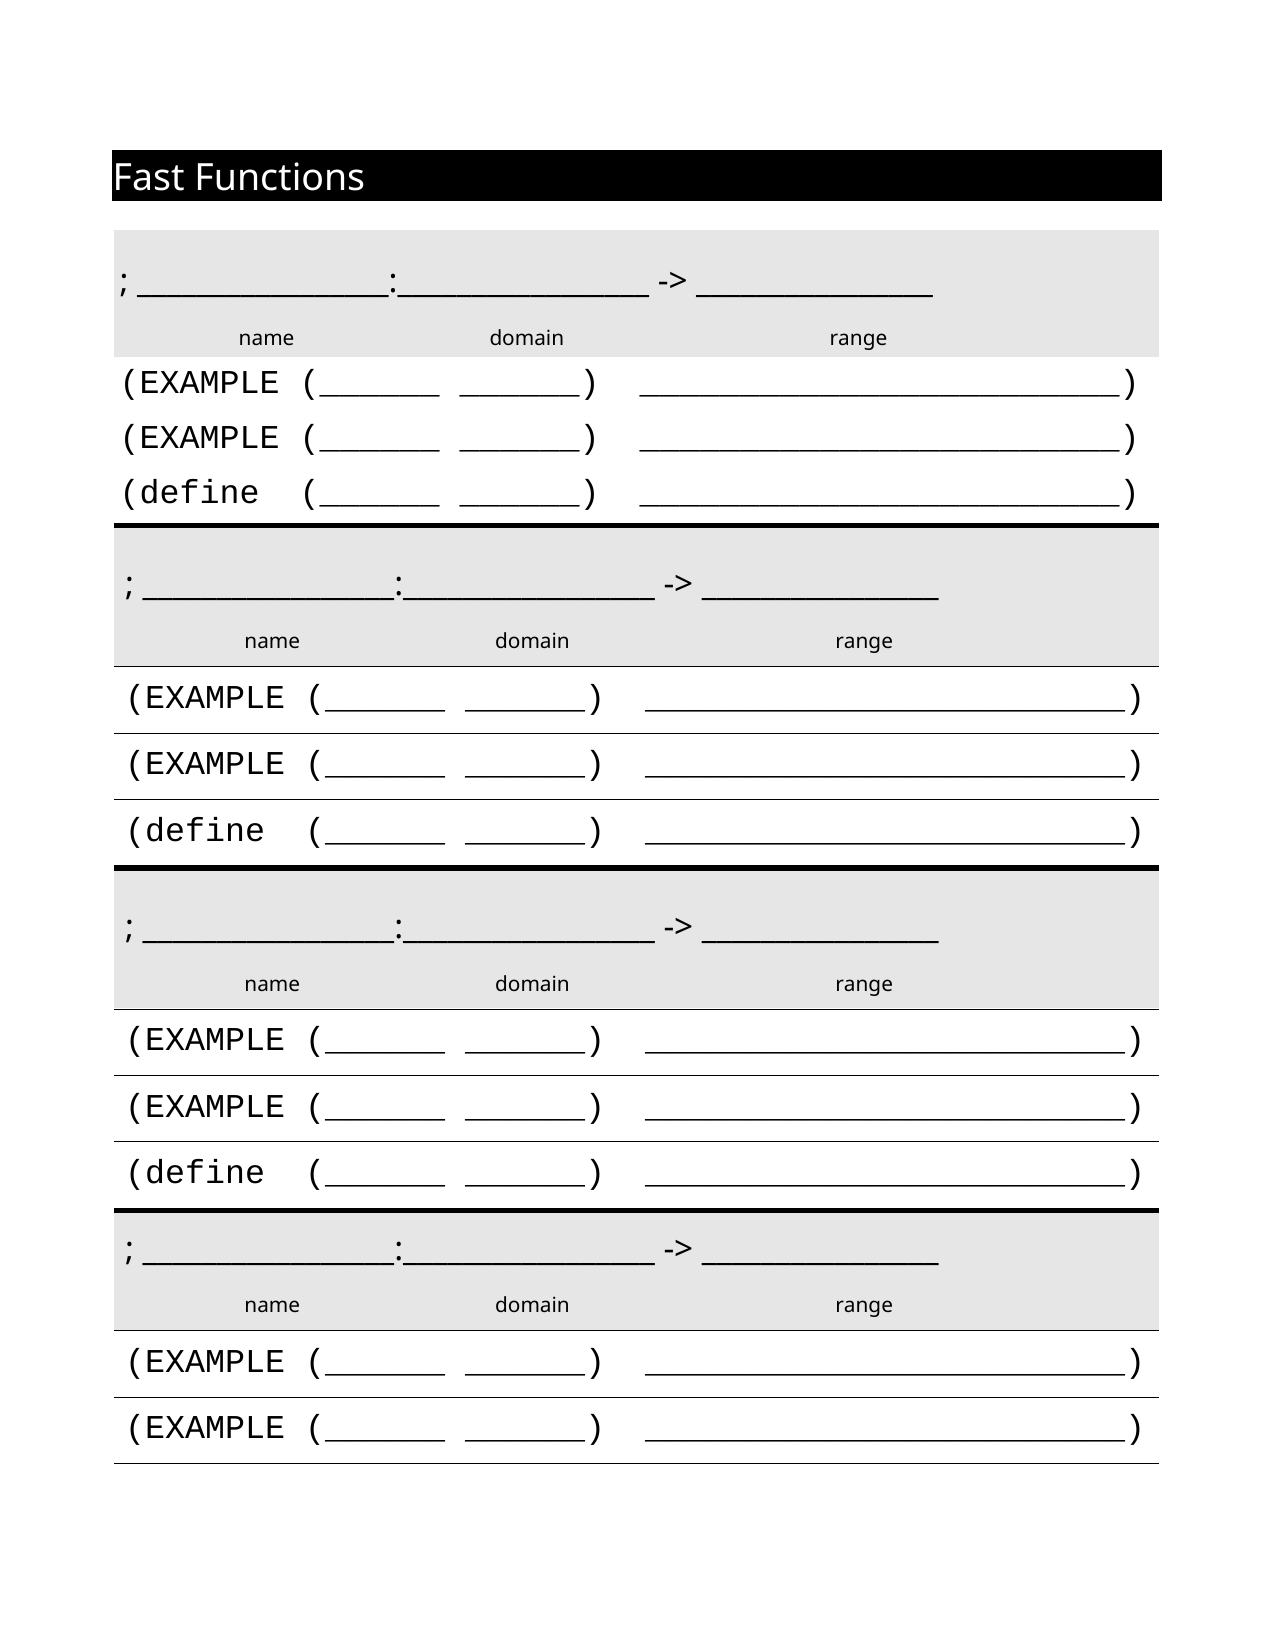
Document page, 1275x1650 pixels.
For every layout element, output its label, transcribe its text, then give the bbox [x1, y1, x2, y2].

table_cell (EXAMPLE (______ ______) ________________________) [114, 1010, 1159, 1075]
table_header ; _________________:_________________ -> ________________ name domain range [114, 230, 1159, 357]
subtitle Fast Functions [112, 150, 1162, 201]
table_cell (EXAMPLE (______ ______) ________________________) [114, 1076, 1159, 1141]
table_cell ; _________________:_________________ -> ________________ name domain range [114, 1213, 1159, 1330]
table_cell (define (______ ______) ________________________) [114, 1142, 1159, 1208]
table_cell (EXAMPLE (______ ______) ________________________) [114, 357, 1159, 412]
table_cell (EXAMPLE (______ ______) ________________________) [114, 734, 1159, 799]
table_cell ; _________________:_________________ -> ________________ name domain range [114, 871, 1159, 1008]
table_cell (EXAMPLE (______ ______) ________________________) [114, 1331, 1159, 1397]
table_cell (EXAMPLE (______ ______) ________________________) [114, 412, 1159, 467]
table_cell (EXAMPLE (______ ______) ________________________) [114, 1398, 1159, 1463]
table_cell ; _________________:_________________ -> ________________ name domain range [114, 528, 1159, 666]
table_cell (EXAMPLE (______ ______) ________________________) [114, 667, 1159, 732]
table_cell (define (______ ______) ________________________) [114, 800, 1159, 865]
table_cell (define (______ ______) ________________________) [114, 468, 1159, 523]
